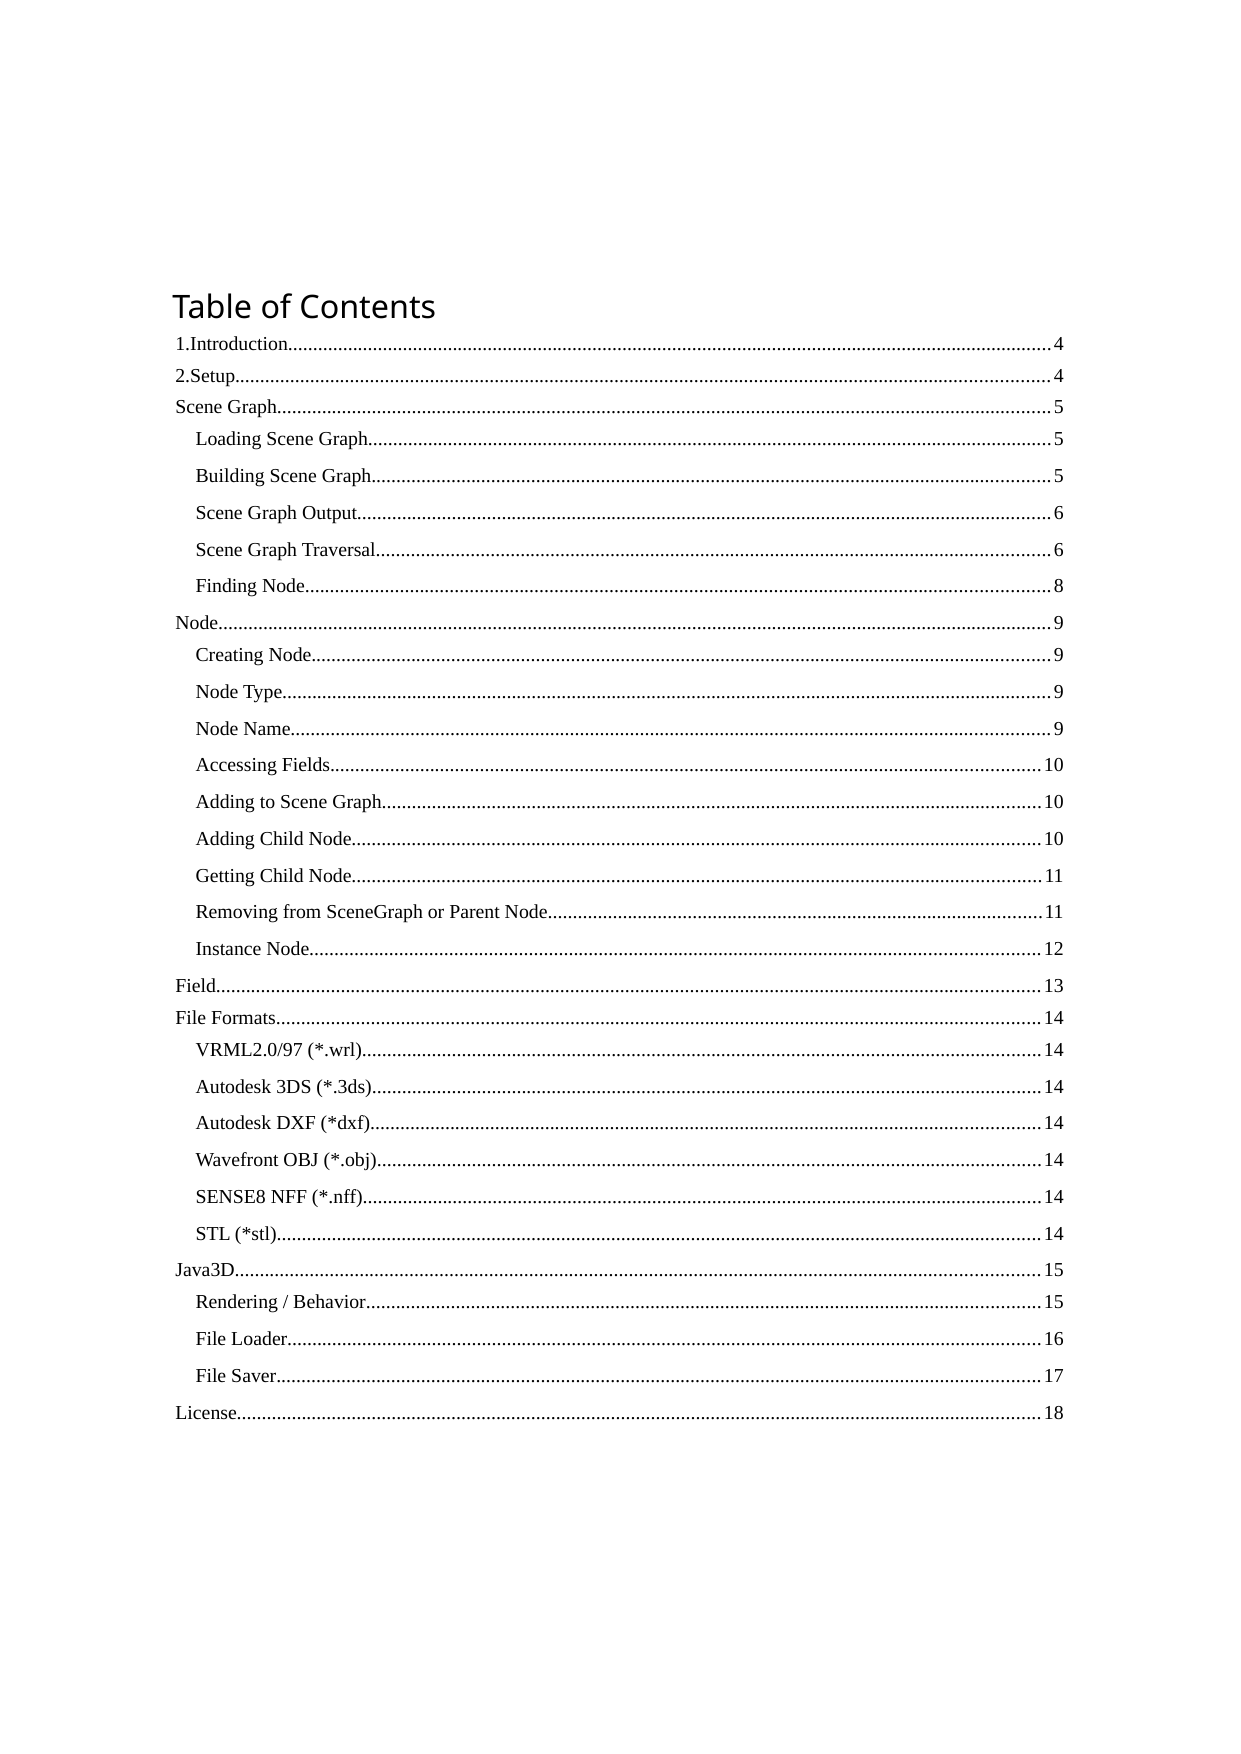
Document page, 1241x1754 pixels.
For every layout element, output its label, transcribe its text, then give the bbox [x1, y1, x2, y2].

text Adding to Scene Graph 10 [195, 790, 1067, 813]
text Autodesk DXF (*dxf) 14 [195, 1111, 1067, 1134]
text Accessing Fields 10 [195, 753, 1067, 776]
text Loading Scene Graph 5 [195, 427, 1067, 450]
text Java3D 15 [175, 1258, 1067, 1281]
text VRML2.0/97 (*.wrl) 14 [195, 1038, 1067, 1061]
text Instance Node 12 [195, 937, 1067, 960]
text STL (*stl) 14 [195, 1222, 1067, 1244]
text Node Name 9 [195, 717, 1067, 739]
text File Loader 16 [195, 1327, 1067, 1350]
text SENSE8 NFF (*.nff) 14 [195, 1185, 1067, 1208]
text Scene Graph Output 6 [195, 501, 1067, 524]
text Scene Graph 5 [175, 396, 1067, 418]
text Building Scene Graph 5 [195, 464, 1067, 487]
text Creating Node 9 [195, 643, 1067, 666]
text Node Type 9 [195, 680, 1067, 703]
text Rendering / Behavior 15 [195, 1290, 1067, 1313]
text Finding Node 8 [195, 574, 1067, 597]
text License 18 [175, 1401, 1067, 1423]
text Adding Child Node 10 [195, 827, 1067, 850]
text File Saver 17 [195, 1364, 1067, 1387]
text 2.Setup 4 [175, 364, 1067, 386]
text File Formats 14 [175, 1006, 1067, 1029]
text Field 13 [175, 974, 1067, 997]
text Wavefront OBJ (*.obj) 14 [195, 1148, 1067, 1171]
text Autodesk 3DS (*.3ds) 14 [195, 1074, 1067, 1097]
text Node 9 [175, 611, 1067, 634]
text 1.Introduction 4 [175, 332, 1067, 354]
text Table of Contents [172, 284, 1069, 328]
text Scene Graph Traversal 6 [195, 538, 1067, 561]
text Getting Child Node 11 [195, 864, 1067, 887]
text Removing from SceneGraph or Parent Node 11 [195, 901, 1067, 923]
